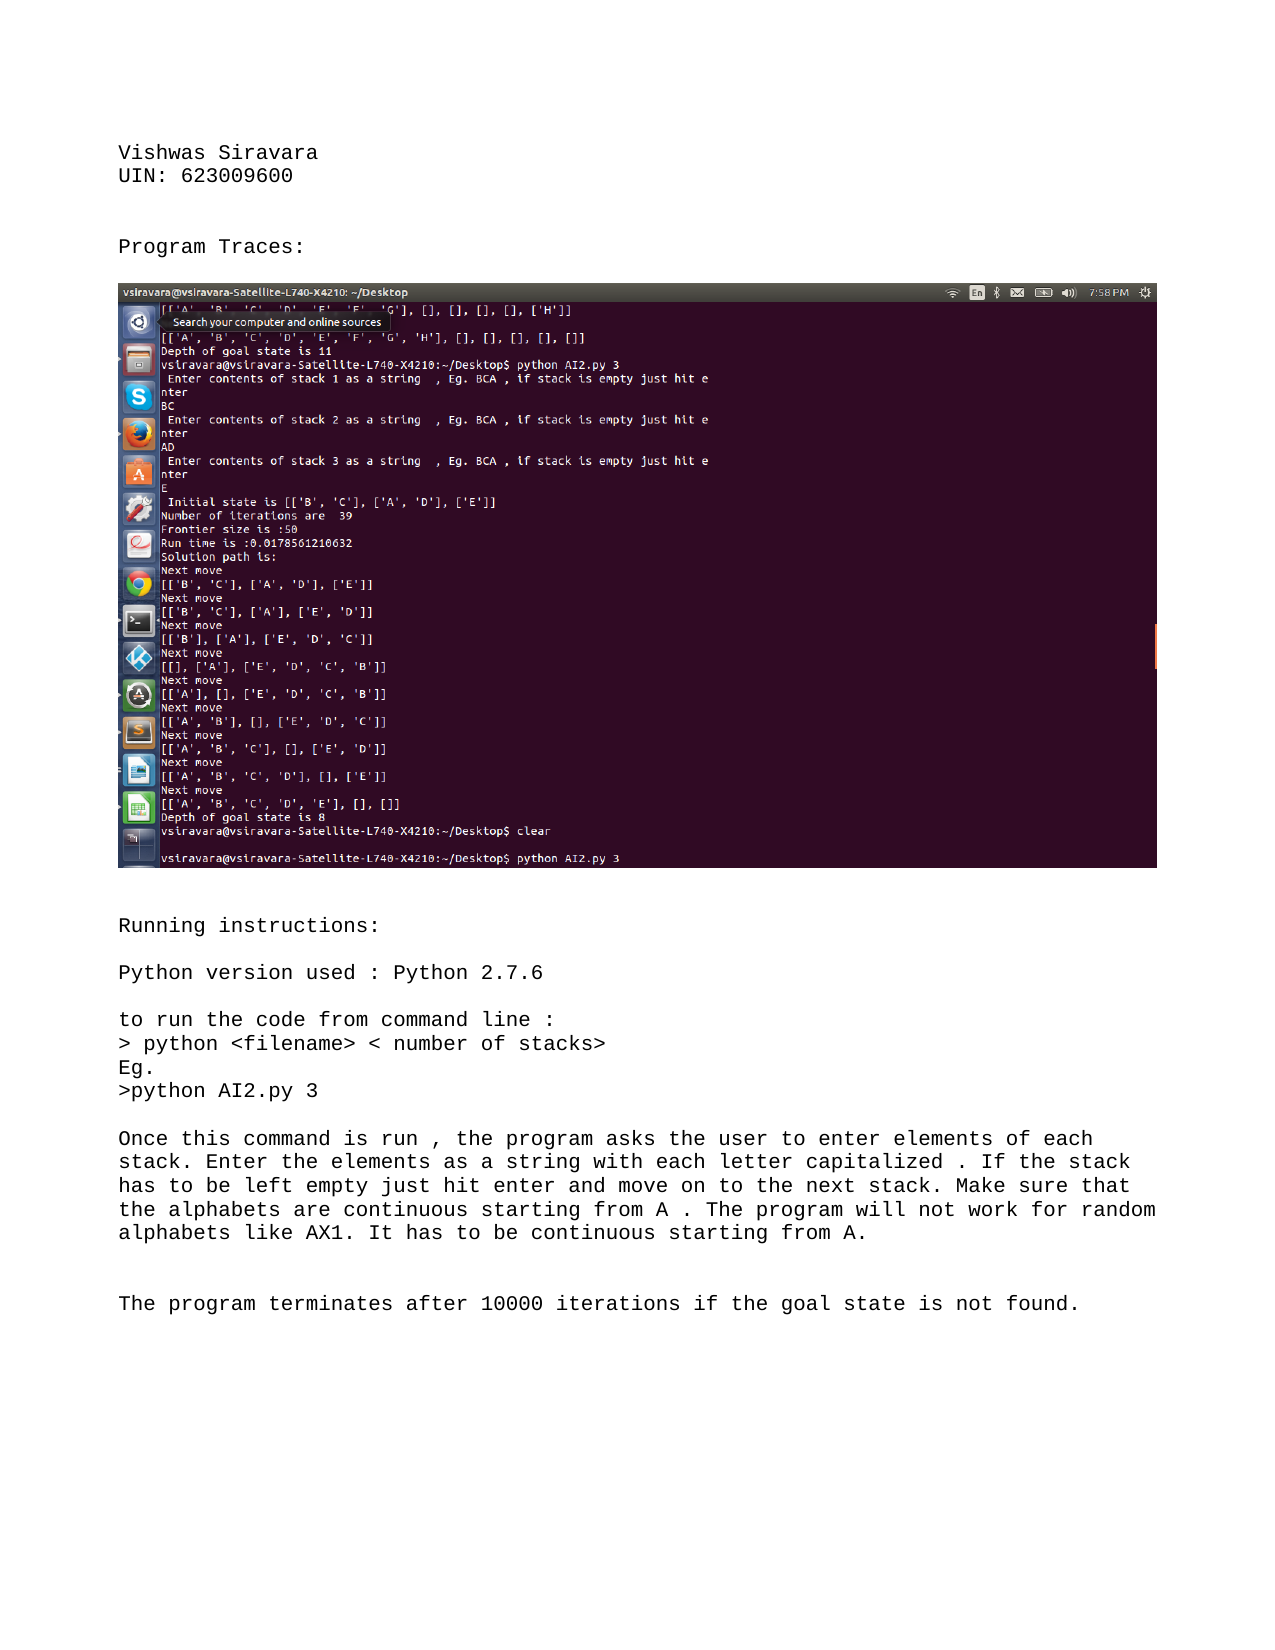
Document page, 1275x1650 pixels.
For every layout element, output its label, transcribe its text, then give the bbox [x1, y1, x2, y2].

text Running instructions: [118, 915, 1157, 938]
text Eg. [118, 1057, 1157, 1080]
text Program Traces: [118, 236, 1157, 260]
picture [118, 283, 1157, 868]
text UIN: 623009600 [118, 165, 1157, 189]
text > python <filename> < number of stacks> [118, 1033, 1157, 1057]
text Once this command is run , the program asks the user to enter elements of each stack. Enter the elements as a string with each letter capitalized . If the stack has to be left empty just hit enter and move on to the next stack. Make sure that the alphabets are continuous starting from A . The program will not work for random alphabets like AX1. It has to be continuous starting from A. [118, 1128, 1157, 1246]
text Vishwas Siravara [118, 142, 1157, 165]
text Python version used : Python 2.7.6 [118, 962, 1157, 986]
text The program terminates after 10000 iterations if the goal state is not found. [118, 1293, 1157, 1317]
text >python AI2.py 3 [118, 1080, 1157, 1104]
text to run the code from command line : [118, 1009, 1157, 1033]
